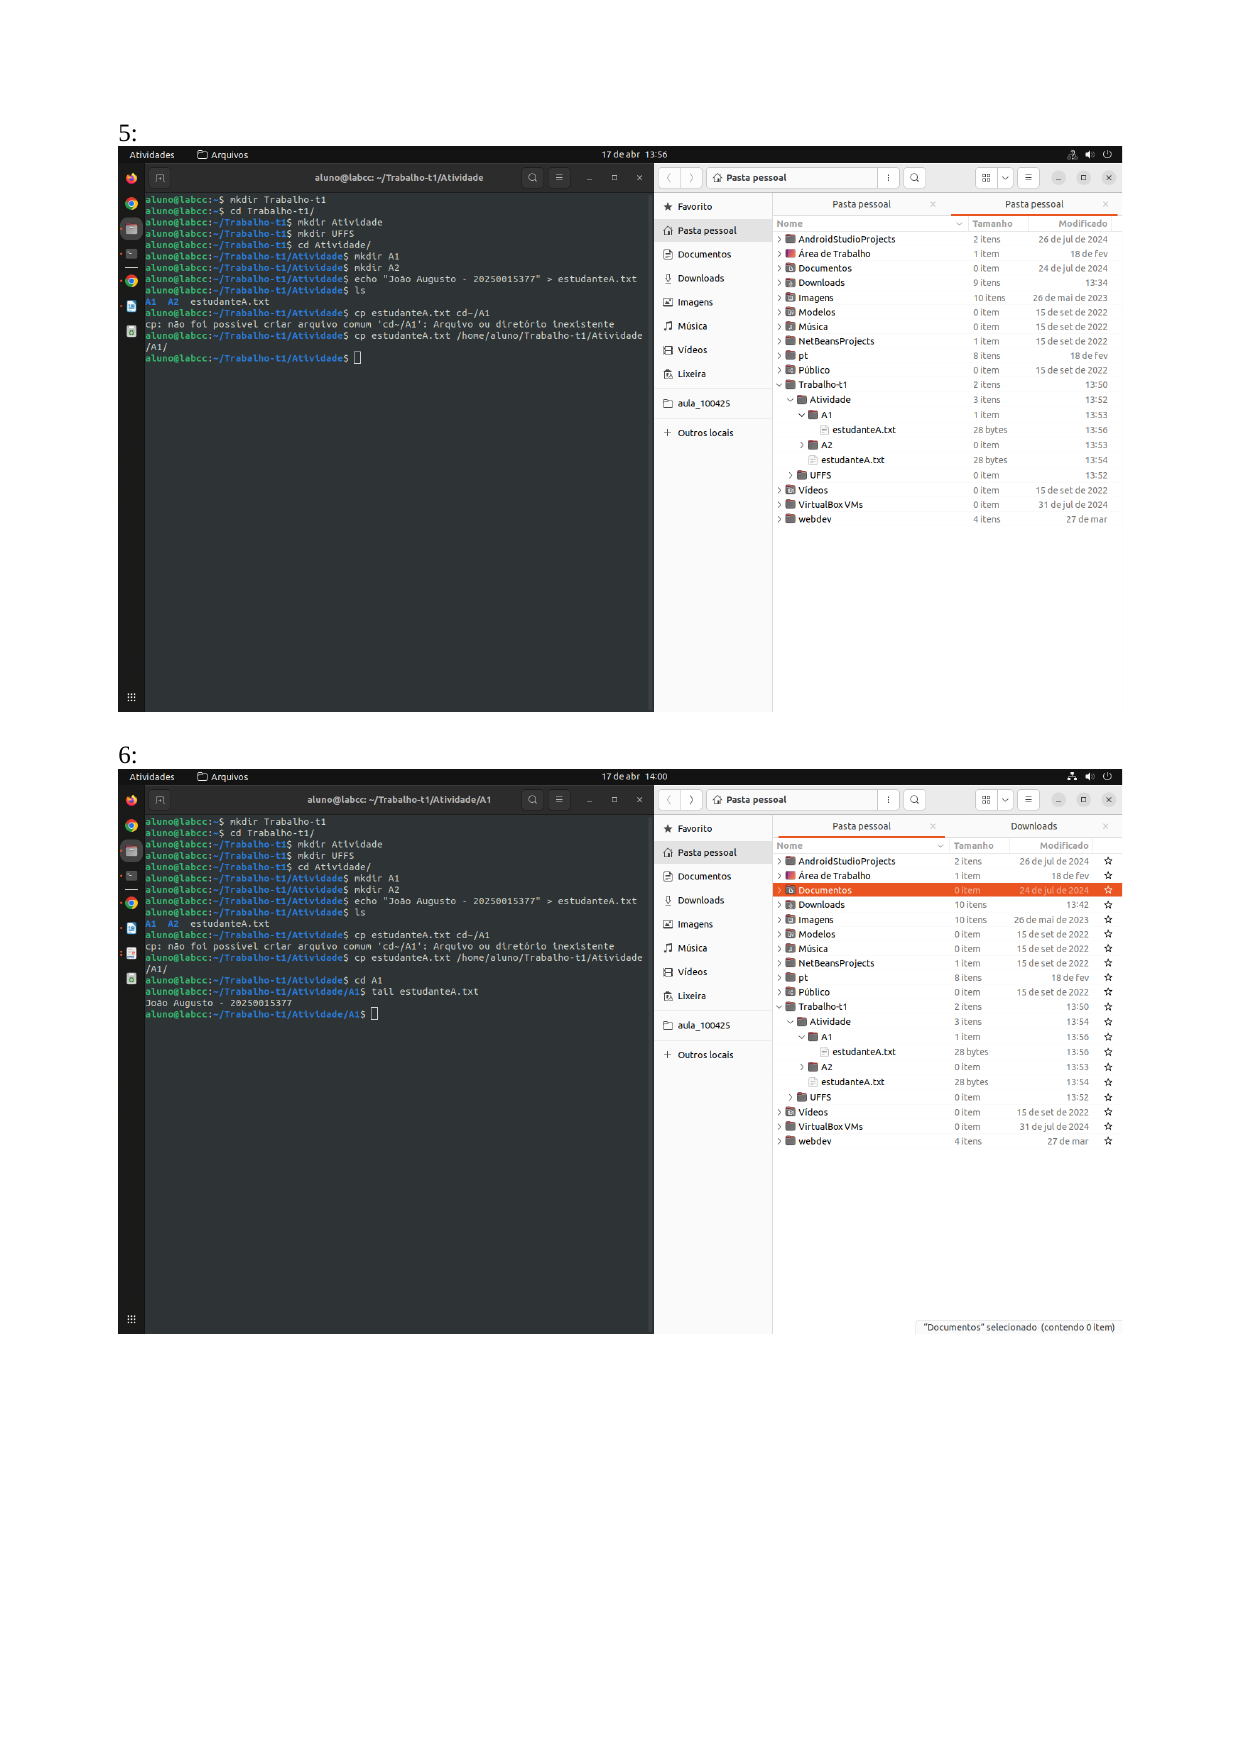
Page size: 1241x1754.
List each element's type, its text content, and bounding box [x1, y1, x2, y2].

text 6: [118, 740, 1122, 769]
picture [118, 146, 1123, 712]
text 5: [118, 118, 1122, 146]
picture [118, 769, 1123, 1334]
